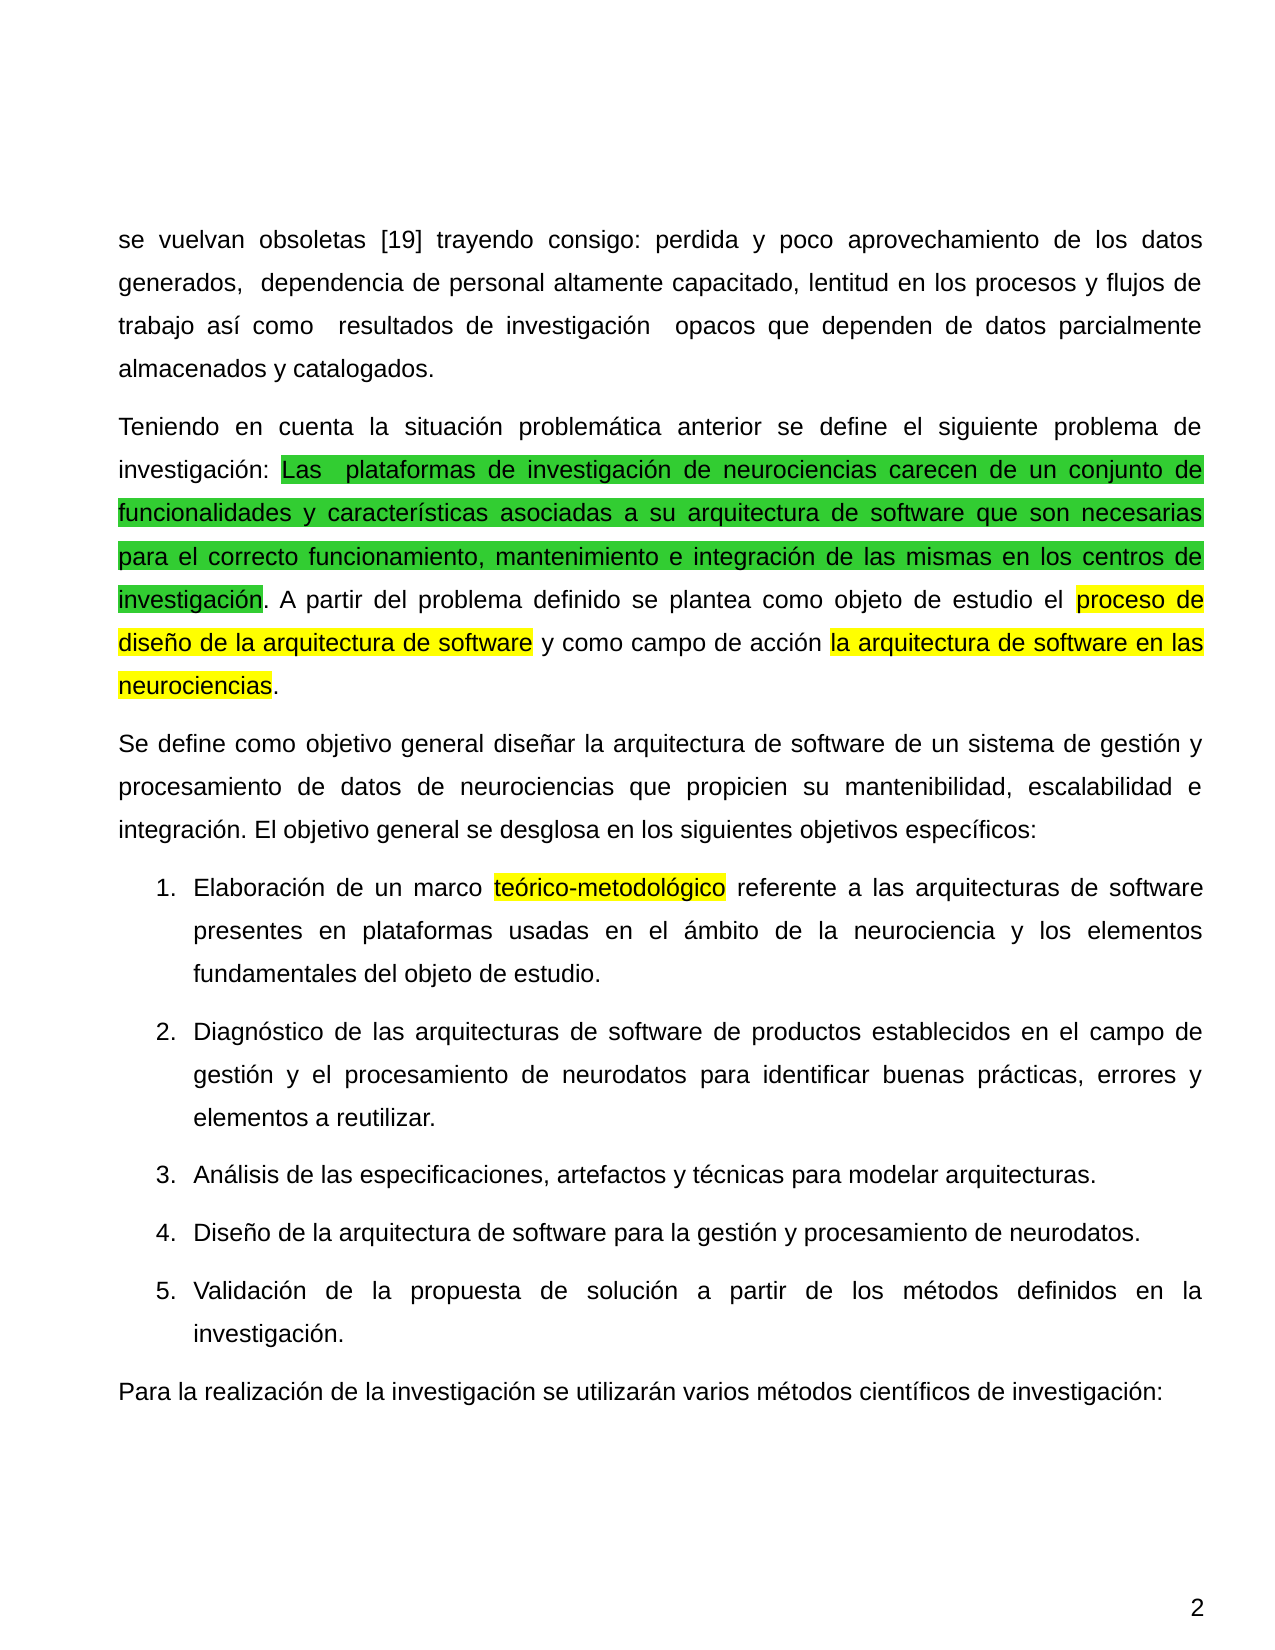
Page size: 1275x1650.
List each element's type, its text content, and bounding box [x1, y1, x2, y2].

text Teniendo en cuenta la situación problemática anterior se define el siguiente problema de investigación: Las plataformas de investigación de neurociencias carecen de un conjunto de funcionalidades y características asociadas a su arquitectura de software que son necesarias para el correcto funcionamiento, mantenimiento e integración de las mismas en los centros de investigación. A partir del problema definido se plantea como objeto de estudio el proceso de diseño de la arquitectura de software y como campo de acción la arquitectura de software en las neurociencias. [118, 412, 1204, 699]
list Elaboración de un marco teórico-metodológico referente a las arquitecturas de software presentes en plataformas usadas en el ámbito de la neurociencia y los elementos fundamentales del objeto de estudio. [156, 872, 1204, 987]
list Análisis de las especificaciones, artefactos y técnicas para modelar arquitecturas. [156, 1160, 1204, 1189]
text Para la realización de la investigación se utilizarán varios métodos científicos de investigación: [118, 1377, 1204, 1405]
text Se define como objetivo general diseñar la arquitectura de software de un sistema de gestión y procesamiento de datos de neurociencias que propicien su mantenibilidad, escalabilidad e integración. El objetivo general se desglosa en los siguientes objetivos específicos: [118, 728, 1204, 843]
text se vuelvan obsoletas [19] trayendo consigo: perdida y poco aprovechamiento de los datos generados, dependencia de personal altamente capacitado, lentitud en los procesos y flujos de trabajo así como resultados de investigación opacos que dependen de datos parcialmente almacenados y catalogados. [118, 225, 1204, 383]
list Validación de la propuesta de solución a partir de los métodos definidos en la investigación. [156, 1276, 1204, 1348]
list Diseño de la arquitectura de software para la gestión y procesamiento de neurodatos. [156, 1218, 1204, 1247]
list Diagnóstico de las arquitecturas de software de productos establecidos en el campo de gestión y el procesamiento de neurodatos para identificar buenas prácticas, errores y elementos a reutilizar. [156, 1016, 1204, 1131]
